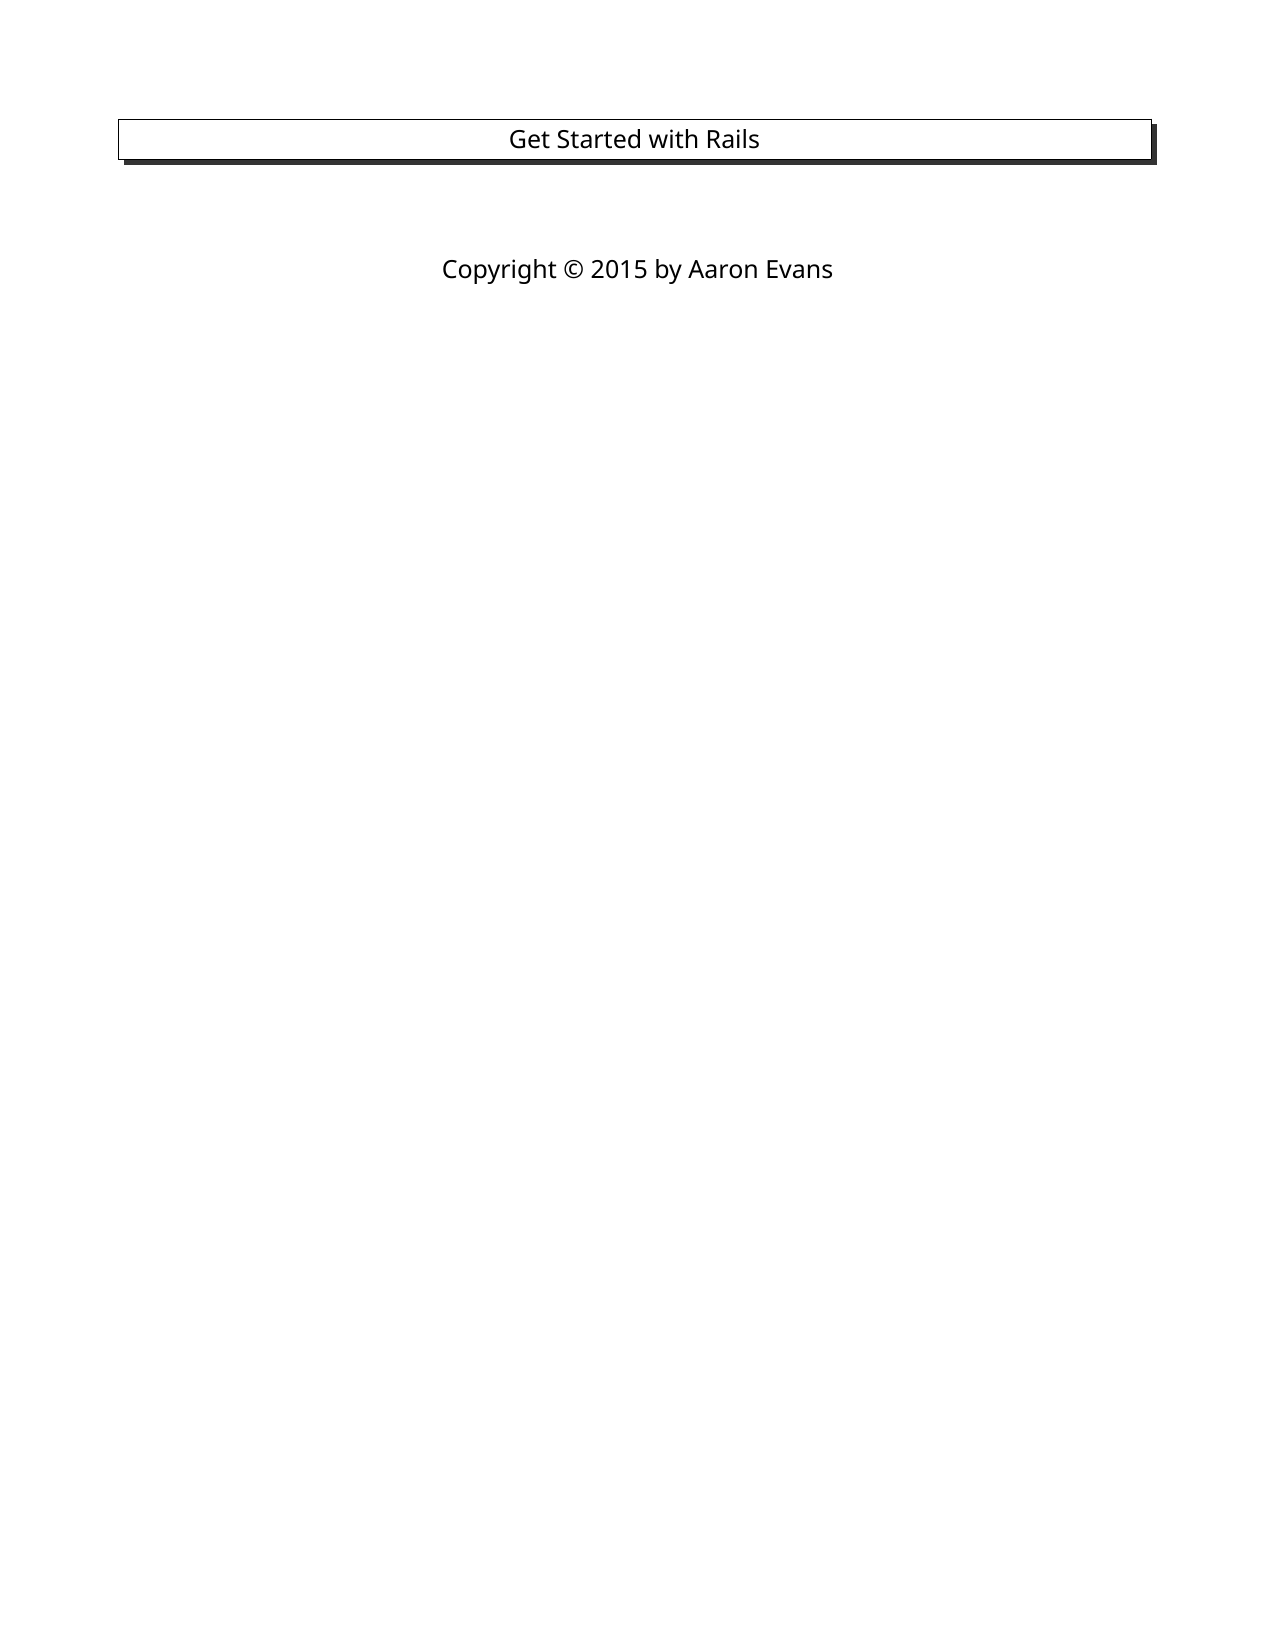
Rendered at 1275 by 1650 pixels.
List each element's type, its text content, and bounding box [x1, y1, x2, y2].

text Copyright © 2015 by Aaron Evans [118, 252, 1157, 286]
